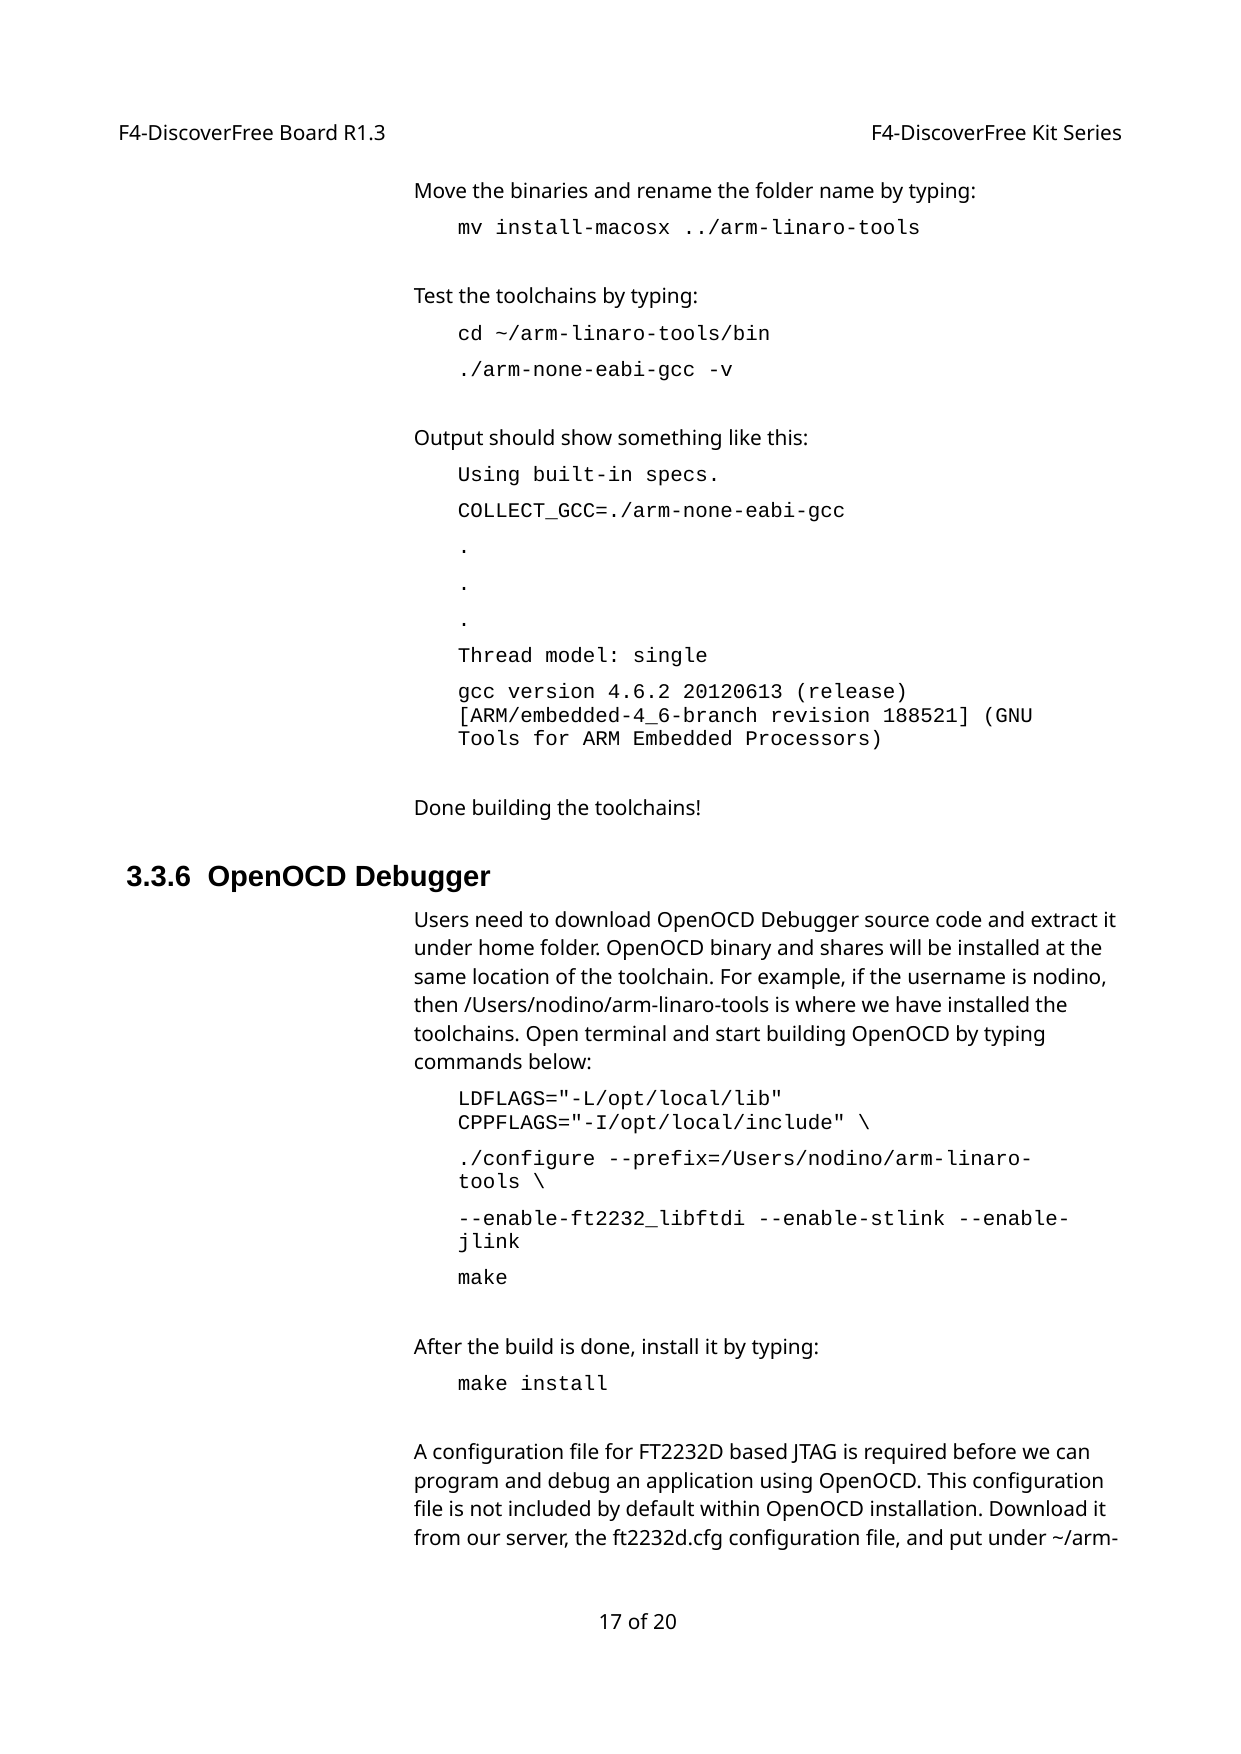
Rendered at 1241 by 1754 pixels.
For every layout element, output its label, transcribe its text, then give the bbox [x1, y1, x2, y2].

text gcc version 4.6.2 20120613 (release) [ARM/embedded-4_6-branch revision 188521] (GNU Tools for ARM Embedded Processors) [458, 681, 1078, 752]
text LDFLAGS="-L/opt/local/lib" CPPFLAGS="-I/opt/local/include" \ [458, 1088, 1078, 1135]
text cd ~/arm-linaro-tools/bin [458, 322, 1078, 346]
text ./arm-none-eabi-gcc -v [458, 359, 1078, 382]
text ./configure --prefix=/Users/nodino/arm-linaro-tools \ [458, 1148, 1078, 1195]
text Output should show something like this: [413, 423, 1122, 452]
text Done building the toolchains! [413, 793, 1122, 821]
text Using built-in specs. [458, 464, 1078, 488]
text After the build is done, install it by typing: [413, 1332, 1122, 1360]
text Move the binaries and rename the folder name by typing: [413, 176, 1122, 204]
subtitle OpenOCD Debugger [118, 859, 1122, 892]
text . [458, 609, 1078, 632]
text COLLECT_GCC=./arm-none-eabi-gcc [458, 500, 1078, 524]
text . [458, 536, 1078, 560]
text Test the toolchains by typing: [413, 282, 1122, 310]
text mv install-macosx ../arm-linaro-tools [458, 217, 1078, 241]
text . [458, 573, 1078, 596]
text Thread model: single [458, 645, 1078, 668]
text make [458, 1267, 1078, 1291]
text Users need to download OpenOCD Debugger source code and extract it under home folder. OpenOCD binary and shares will be installed at the same location of the toolchain. For example, if the username is nodino, then /Users/nodino/arm-linaro-tools is where we have installed the toolchains. Open terminal and start building OpenOCD by typing commands below: [413, 905, 1122, 1076]
text --enable-ft2232_libftdi --enable-stlink --enable-jlink [458, 1208, 1078, 1255]
text make install [458, 1373, 1078, 1397]
text A configuration file for FT2232D based JTAG is required before we can program and debug an application using OpenOCD. This configuration file is not included by default within OpenOCD installation. Download it from our server, the ft2232d.cfg configuration file, and put under ~/arm- [413, 1437, 1122, 1551]
